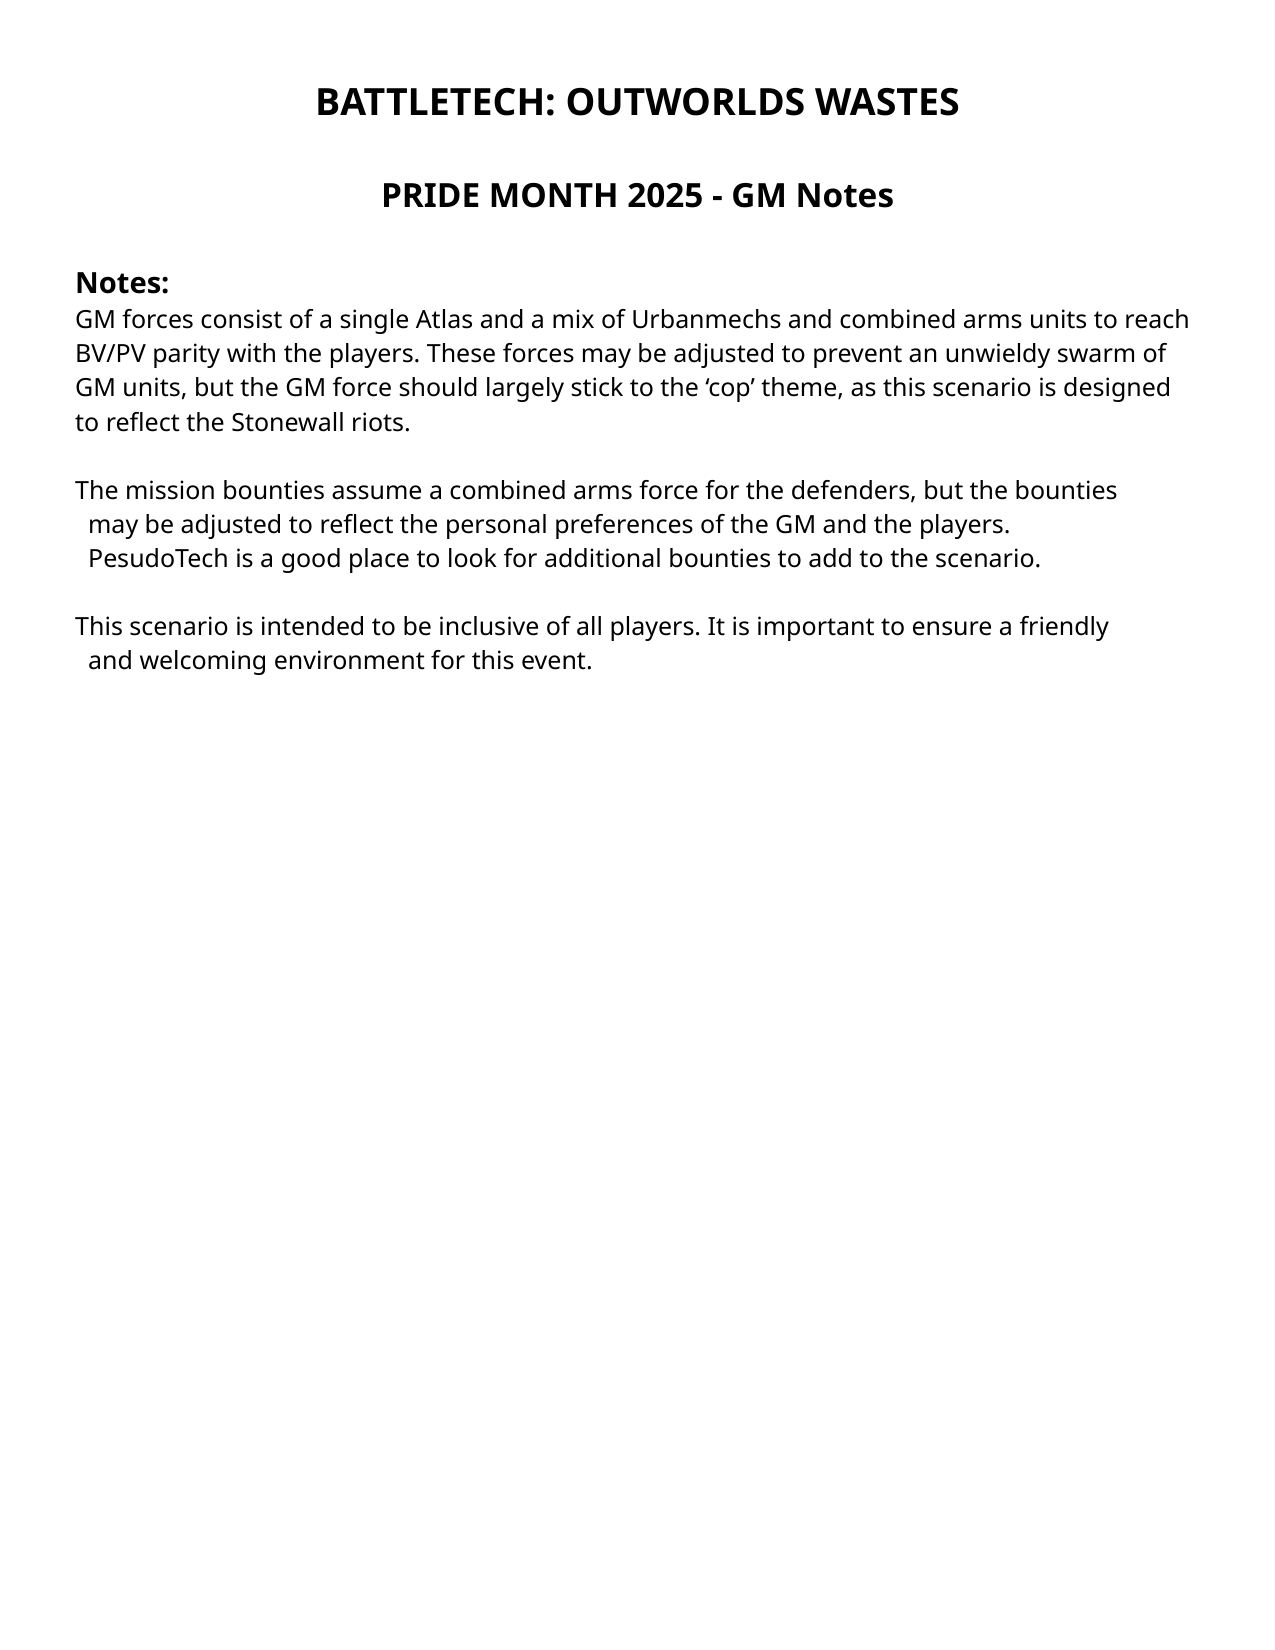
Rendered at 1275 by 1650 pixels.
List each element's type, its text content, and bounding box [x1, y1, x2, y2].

text and welcoming environment for this event. [75, 643, 1200, 677]
text PesudoTech is a good place to look for additional bounties to add to the scenario. [75, 540, 1200, 574]
text This scenario is intended to be inclusive of all players. It is important to ensure a friendly [75, 608, 1200, 643]
text may be adjusted to reflect the personal preferences of the GM and the players. [75, 506, 1200, 540]
subtitle PRIDE MONTH 2025 - GM Notes [75, 126, 1200, 217]
text BATTLETECH: OUTWORLDS WASTES [75, 75, 1200, 126]
text GM forces consist of a single Atlas and a mix of Urbanmechs and combined arms units to reach BV/PV parity with the players. These forces may be adjusted to prevent an unwieldy swarm of GM units, but the GM force should largely stick to the ‘cop’ theme, as this scenario is designed to reflect the Stonewall riots. [75, 302, 1200, 438]
subtitle Notes: [75, 262, 1200, 302]
text The mission bounties assume a combined arms force for the defenders, but the bounties [75, 472, 1200, 506]
